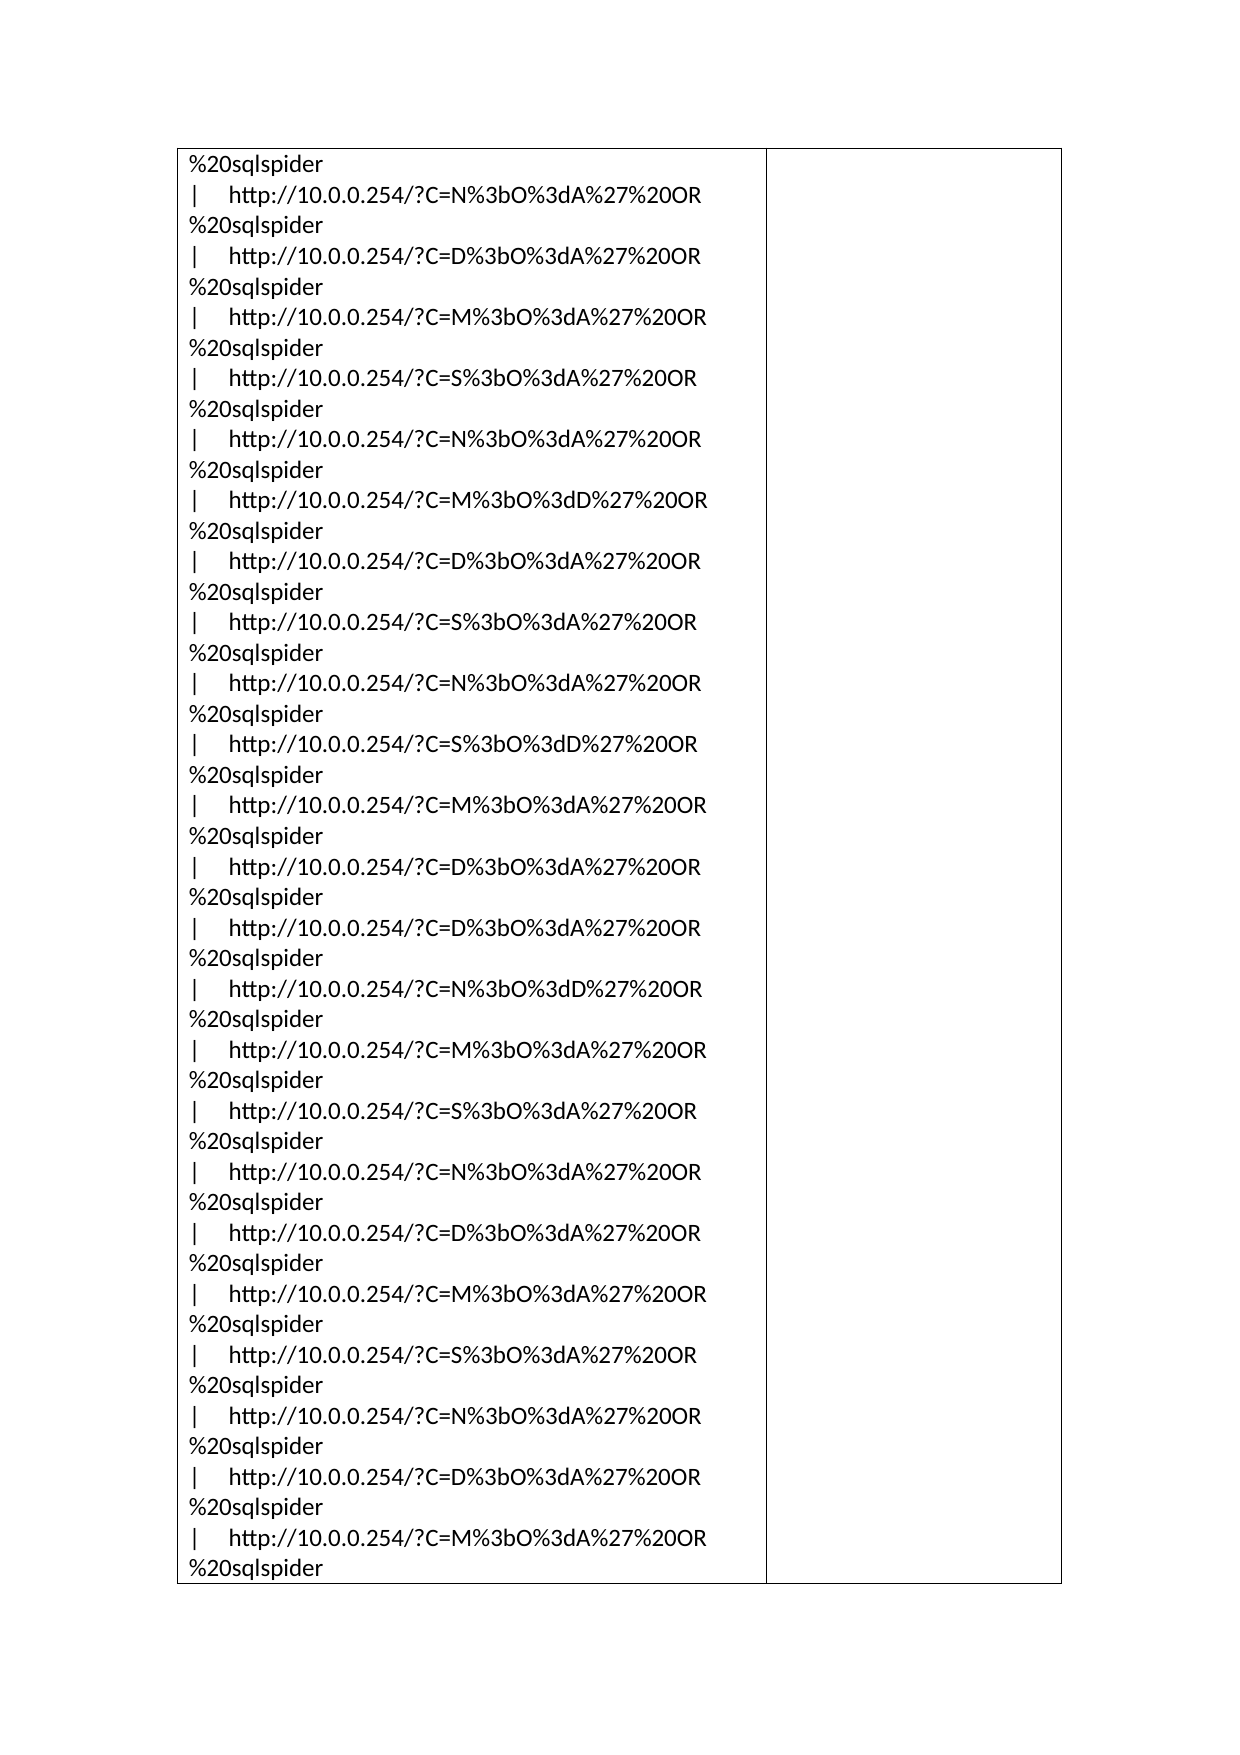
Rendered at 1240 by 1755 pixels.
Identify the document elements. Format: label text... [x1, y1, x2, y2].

table_cell %20sqlspider | http://10.0.0.254/?C=N%3bO%3dA%27%20OR%20sqlspider | http://10.0.0.254/?C=D%3bO%3dA%27%20OR%20sqlspider | http://10.0.0.254/?C=M%3bO%3dA%27%20OR%20sqlspider | http://10.0.0.254/?C=S%3bO%3dA%27%20OR%20sqlspider | http://10.0.0.254/?C=N%3bO%3dA%27%20OR%20sqlspider | http://10.0.0.254/?C=M%3bO%3dD%27%20OR%20sqlspider | http://10.0.0.254/?C=D%3bO%3dA%27%20OR%20sqlspider | http://10.0.0.254/?C=S%3bO%3dA%27%20OR%20sqlspider | http://10.0.0.254/?C=N%3bO%3dA%27%20OR%20sqlspider | http://10.0.0.254/?C=S%3bO%3dD%27%20OR%20sqlspider | http://10.0.0.254/?C=M%3bO%3dA%27%20OR%20sqlspider | http://10.0.0.254/?C=D%3bO%3dA%27%20OR%20sqlspider | http://10.0.0.254/?C=D%3bO%3dA%27%20OR%20sqlspider | http://10.0.0.254/?C=N%3bO%3dD%27%20OR%20sqlspider | http://10.0.0.254/?C=M%3bO%3dA%27%20OR%20sqlspider | http://10.0.0.254/?C=S%3bO%3dA%27%20OR%20sqlspider | http://10.0.0.254/?C=N%3bO%3dA%27%20OR%20sqlspider | http://10.0.0.254/?C=D%3bO%3dA%27%20OR%20sqlspider | http://10.0.0.254/?C=M%3bO%3dA%27%20OR%20sqlspider | http://10.0.0.254/?C=S%3bO%3dA%27%20OR%20sqlspider | http://10.0.0.254/?C=N%3bO%3dA%27%20OR%20sqlspider | http://10.0.0.254/?C=D%3bO%3dA%27%20OR%20sqlspider | http://10.0.0.254/?C=M%3bO%3dA%27%20OR%20sqlspider [178, 149, 766, 1583]
table_cell [767, 149, 1061, 1583]
